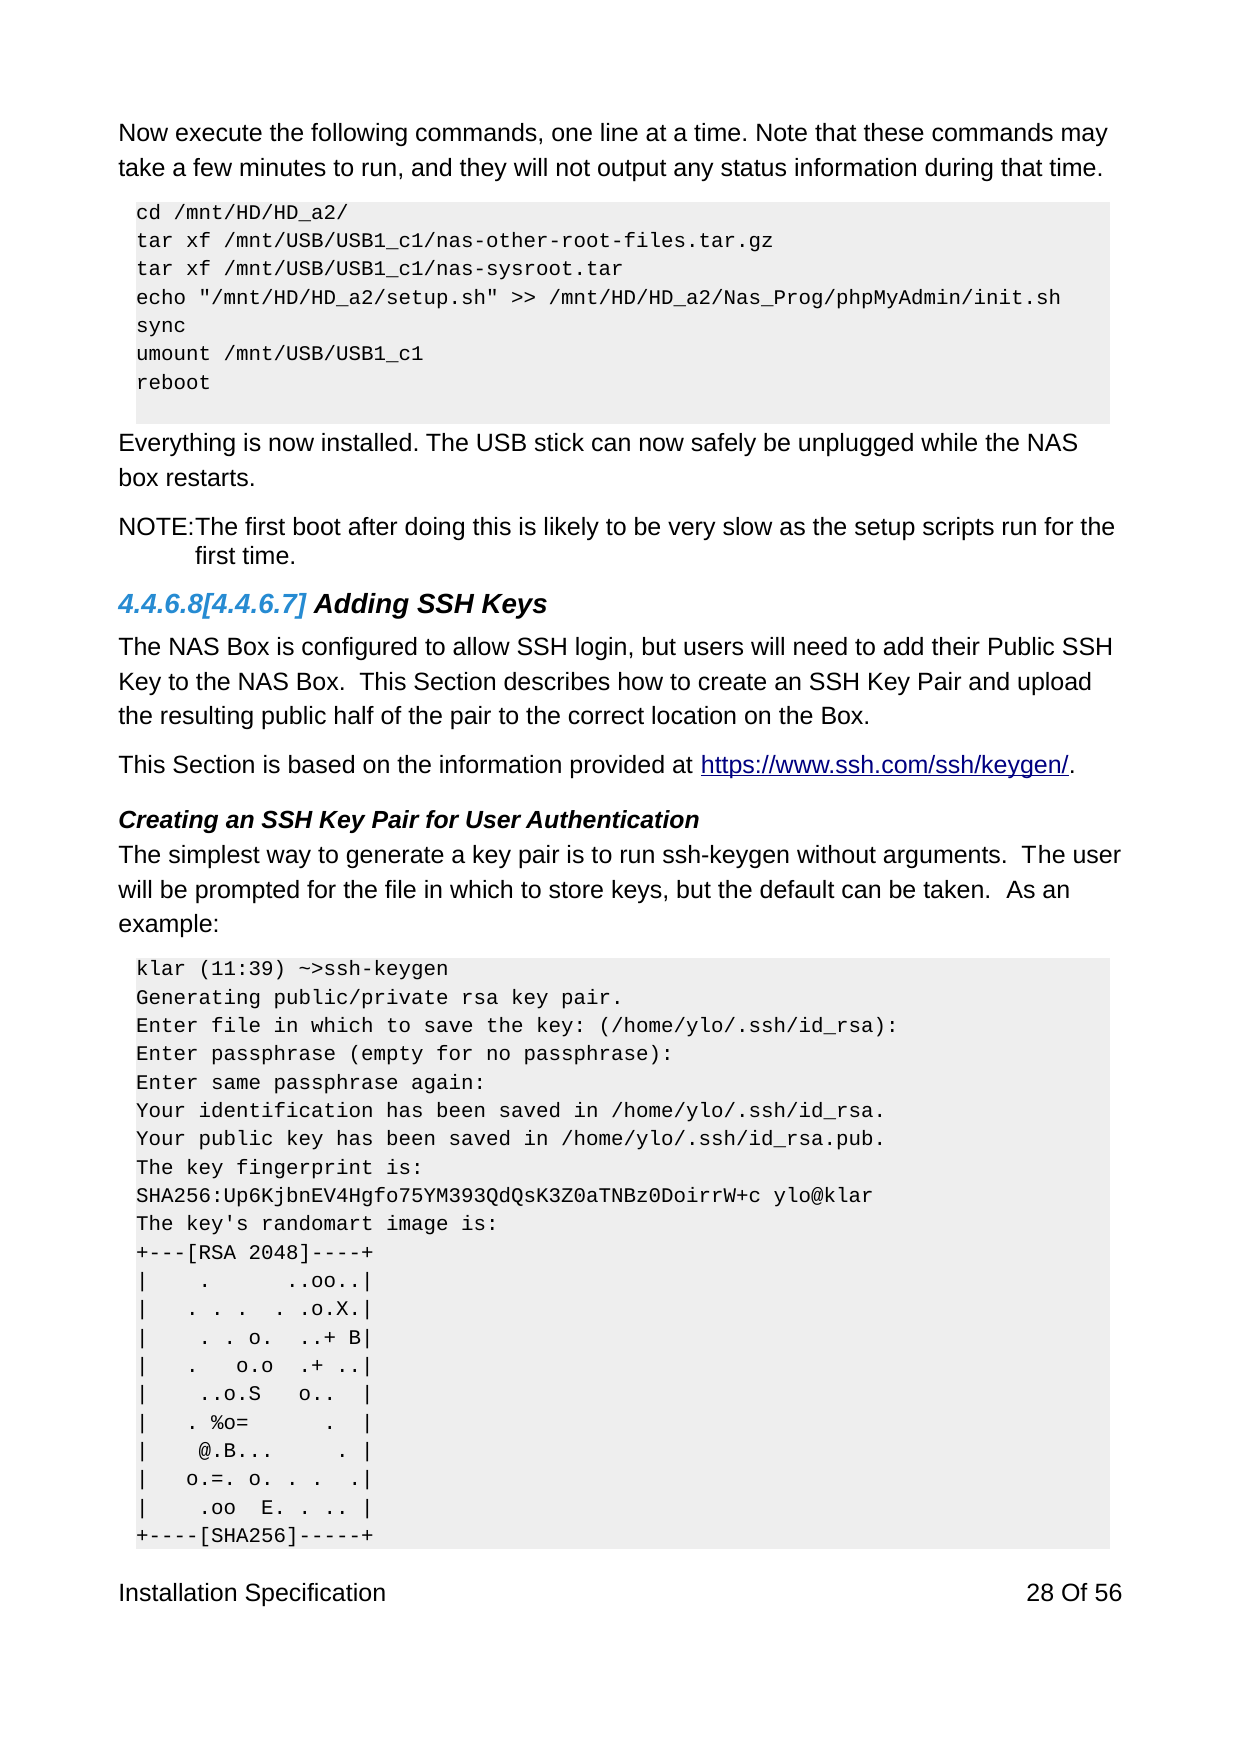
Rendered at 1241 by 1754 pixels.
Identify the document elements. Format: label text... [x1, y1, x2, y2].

text umount /mnt/USB/USB1_c1 [136, 343, 1110, 367]
text | . . . . .o.X.| [136, 1298, 1110, 1322]
text tar xf /mnt/USB/USB1_c1/nas-other-root-files.tar.gz [136, 230, 1110, 254]
text Now execute the following commands, one line at a time. Note that these commands may take a few minutes to run, and they will not output any status information during that time. [118, 118, 1122, 181]
text Your identification has been saved in /home/ylo/.ssh/id_rsa. [136, 1100, 1110, 1124]
subtitle Adding SSH Keys [118, 588, 1122, 620]
text The simplest way to generate a key pair is to run ssh-keygen without arguments. The user will be prompted for the file in which to store keys, but the default can be taken. As an example: [118, 840, 1122, 938]
text | ..o.S o.. | [136, 1383, 1110, 1407]
text +---[RSA 2048]----+ [136, 1242, 1110, 1265]
text | . %o= . | [136, 1412, 1110, 1435]
text Your public key has been saved in /home/ylo/.ssh/id_rsa.pub. [136, 1128, 1110, 1152]
text Everything is now installed. The USB stick can now safely be unplugged while the NAS box restarts. [118, 428, 1122, 492]
text | o.=. o. . . .| [136, 1468, 1110, 1492]
text sync [136, 315, 1110, 339]
text The NAS Box is configured to allow SSH login, but users will need to add their Public SSH Key to the NAS Box. This Section describes how to create an SSH Key Pair and upload the resulting public half of the pair to the correct location on the Box. [118, 632, 1122, 730]
text | @.B... . | [136, 1440, 1110, 1464]
text NOTE: The first boot after doing this is likely to be very slow as the setup scripts run for the first time. [118, 512, 1122, 569]
text SHA256:Up6KjbnEV4Hgfo75YM393QdQsK3Z0aTNBz0DoirrW+c ylo@klar [136, 1185, 1110, 1209]
text Enter file in which to save the key: (/home/ylo/.ssh/id_rsa): [136, 1015, 1110, 1039]
text cd /mnt/HD/HD_a2/ [136, 202, 1110, 225]
text tar xf /mnt/USB/USB1_c1/nas-sysroot.tar [136, 258, 1110, 282]
text | .oo E. . .. | [136, 1497, 1110, 1520]
text echo "/mnt/HD/HD_a2/setup.sh" >> /mnt/HD/HD_a2/Nas_Prog/phpMyAdmin/init.sh [136, 287, 1110, 310]
text Enter same passphrase again: [136, 1072, 1110, 1095]
text This Section is based on the information provided at https://www.ssh.com/ssh/keygen/. [118, 750, 1122, 779]
text | . o.o .+ ..| [136, 1355, 1110, 1379]
subtitle Creating an SSH Key Pair for User Authentication [118, 806, 1122, 834]
text Enter passphrase (empty for no passphrase): [136, 1043, 1110, 1067]
text reboot [136, 372, 1110, 395]
text The key fingerprint is: [136, 1157, 1110, 1180]
text The key's randomart image is: [136, 1213, 1110, 1237]
text +----[SHA256]-----+ [136, 1525, 1110, 1549]
text klar (11:39) ~>ssh-keygen [136, 958, 1110, 982]
text | . . o. ..+ B| [136, 1327, 1110, 1350]
text | . ..oo..| [136, 1270, 1110, 1294]
text Generating public/private rsa key pair. [136, 987, 1110, 1010]
